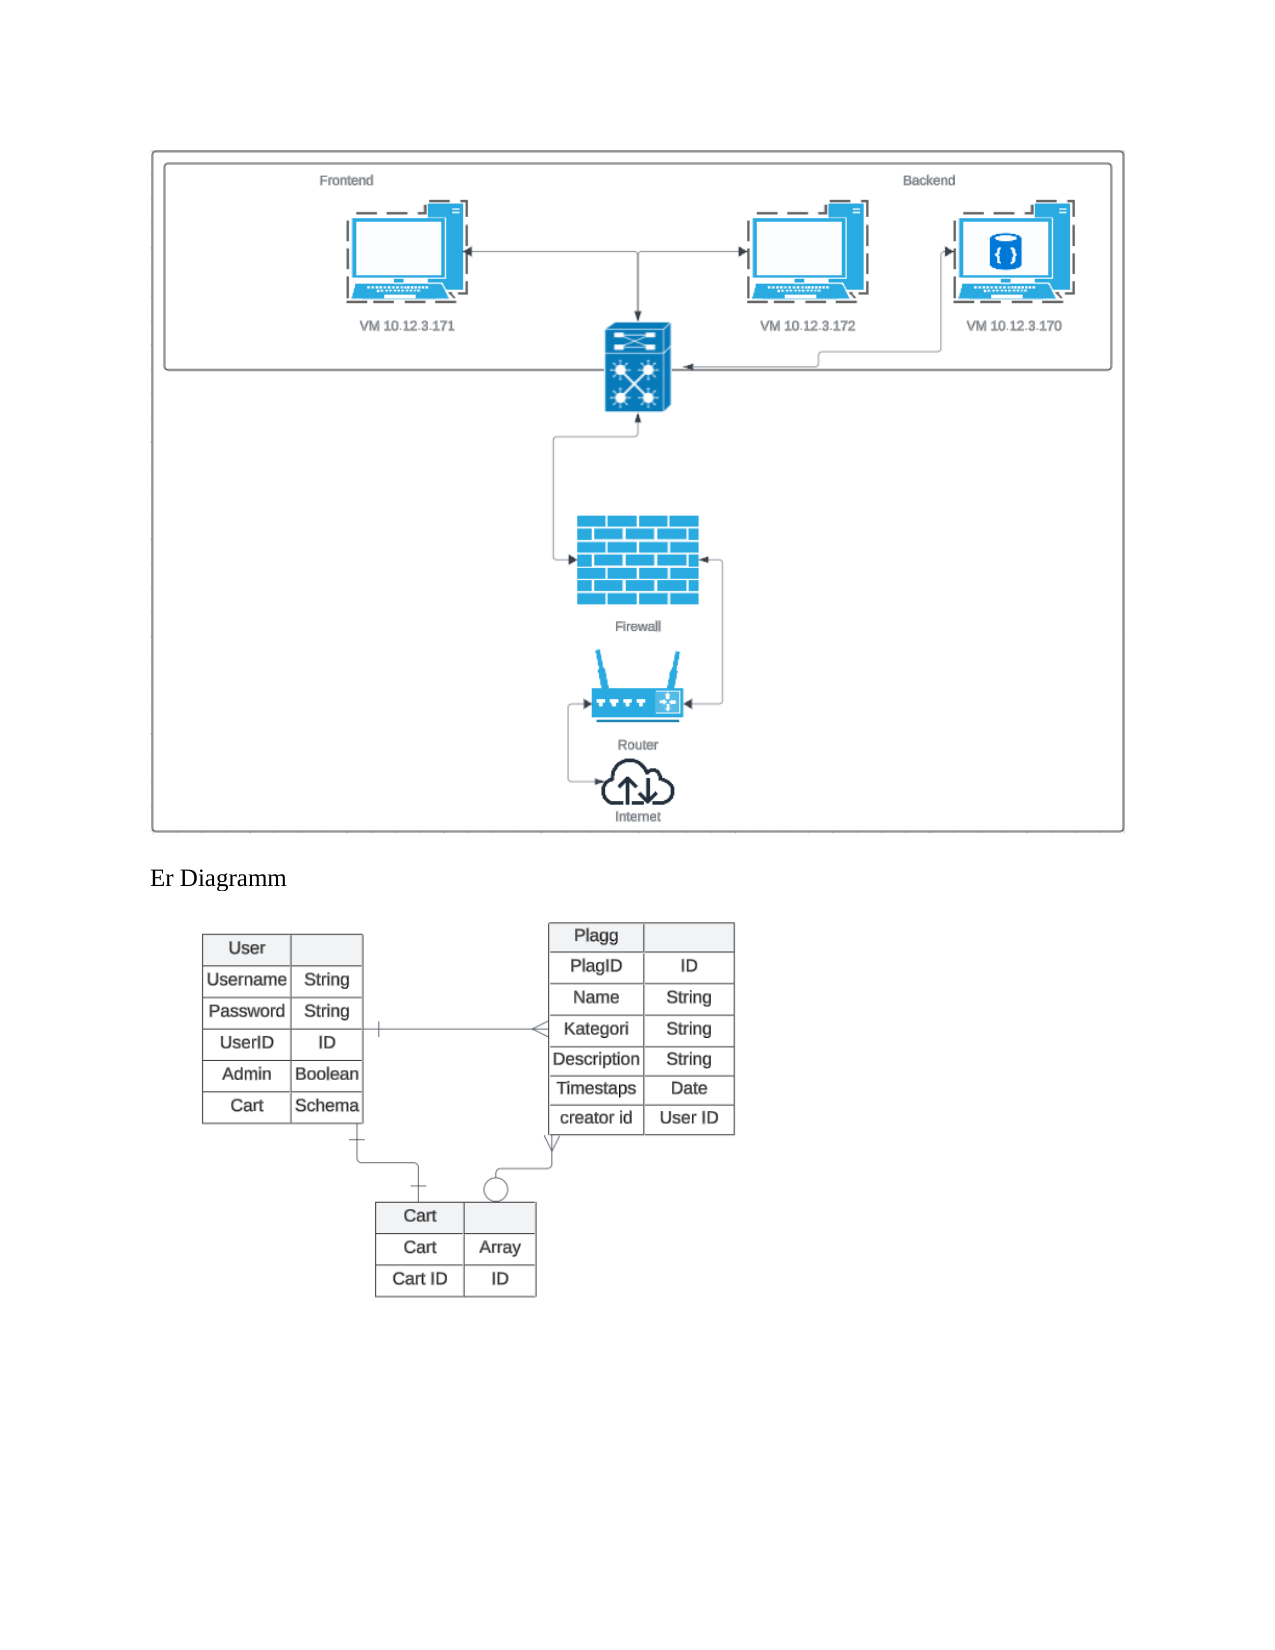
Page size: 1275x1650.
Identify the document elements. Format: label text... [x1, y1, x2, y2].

text Er Diagramm [150, 834, 1125, 891]
